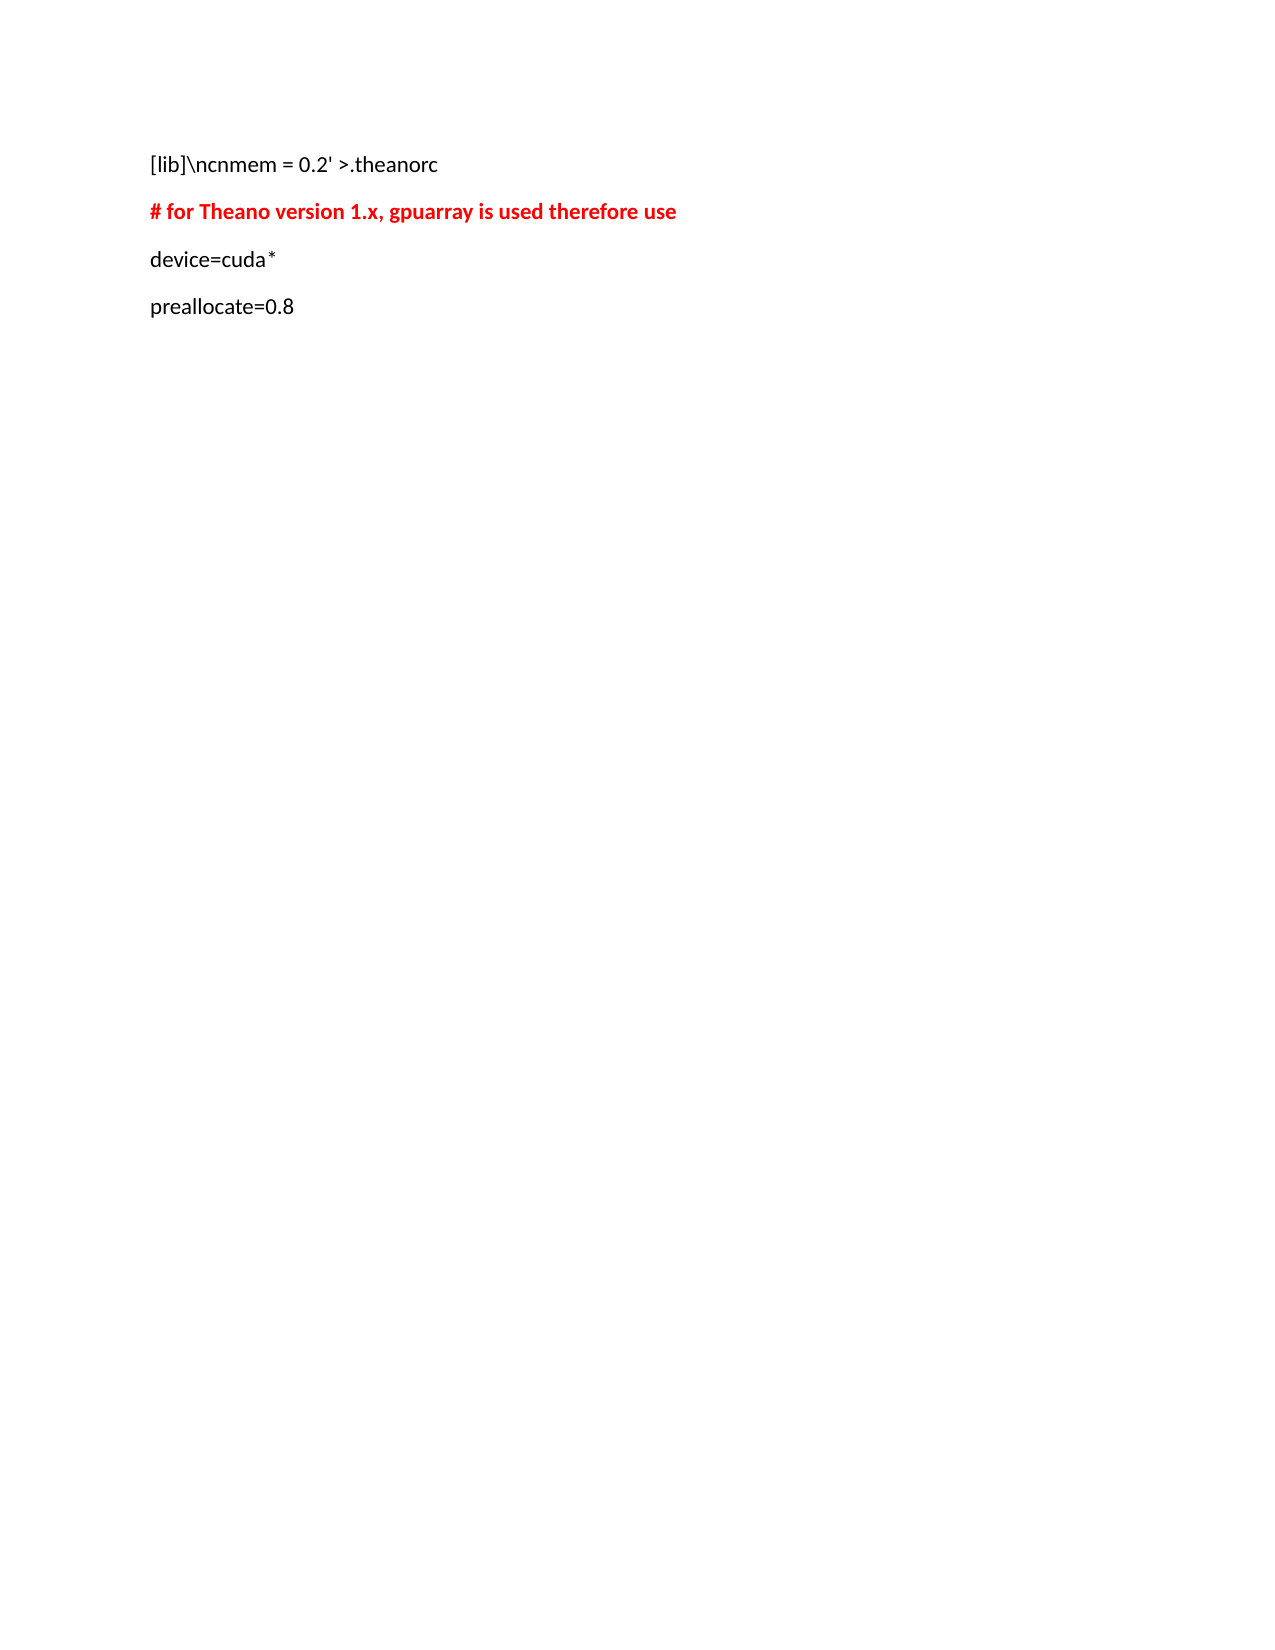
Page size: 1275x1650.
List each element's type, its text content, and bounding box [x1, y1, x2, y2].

text [lib]\ncnmem = 0.2' >.theanorc [150, 150, 1125, 178]
text preallocate=0.8 [150, 292, 1125, 320]
text device=cuda* [150, 245, 1125, 273]
text # for Theano version 1.x, gpuarray is used therefore use [150, 197, 1125, 225]
